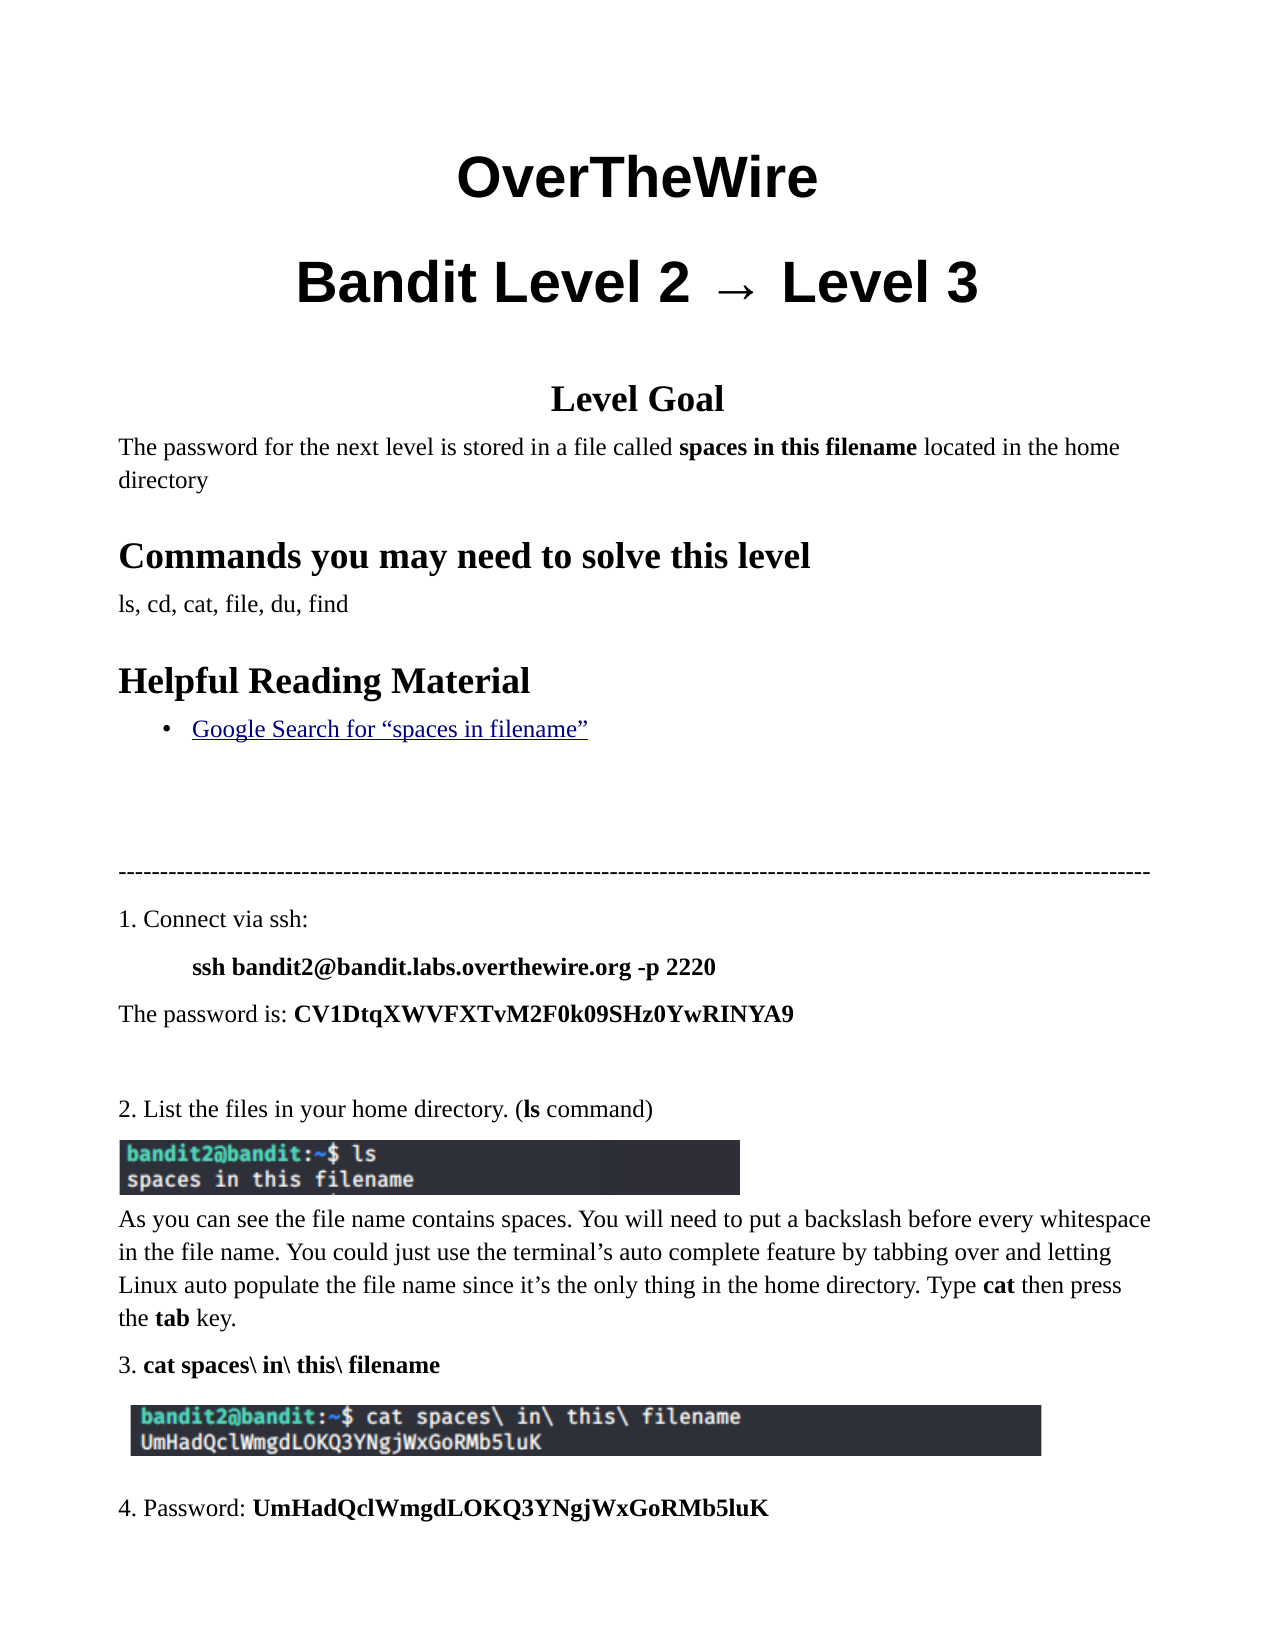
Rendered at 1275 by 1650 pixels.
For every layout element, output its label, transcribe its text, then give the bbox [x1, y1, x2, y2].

list Google Search for “spaces in filename” [162, 714, 1157, 742]
text 2. List the files in your home directory. (ls command) [118, 1094, 1157, 1185]
text ssh bandit2@bandit.labs.overthewire.org -p 2220 [118, 952, 1157, 980]
text 4. Password: UmHadQclWmgdLOKQ3YNgjWxGoRMb5luK [118, 1398, 1157, 1521]
text ls, cd, cat, file, du, find [118, 589, 1157, 618]
subtitle Level Goal [118, 377, 1157, 420]
title Bandit Level 2 → Level 3 [118, 248, 1157, 315]
text As you can see the file name contains spaces. You will need to put a backslash before every whitespace in the file name. You could just use the terminal’s auto complete feature by tabbing over and letting Linux auto populate the file name since it’s the only thing in the home directory. Type cat then press the tab key. [118, 1204, 1157, 1332]
text The password is: CV1DtqXWVFXTvM2F0k09SHz0YwRINYA9 [118, 999, 1157, 1028]
text The password for the next level is stored in a file called spaces in this filename located in the home directory [118, 432, 1157, 494]
picture [130, 1405, 1042, 1456]
text 3. cat spaces\ in\ this\ filename [118, 1351, 1157, 1379]
subtitle Commands you may need to solve this level [118, 534, 1157, 577]
text 1. Connect via ssh: [118, 904, 1157, 933]
picture [119, 1140, 740, 1195]
subtitle Helpful Reading Material [118, 658, 1157, 701]
title OverTheWire [118, 143, 1157, 210]
text ---------------------------------------------------------------------------------------------------------------------------- [118, 856, 1157, 885]
